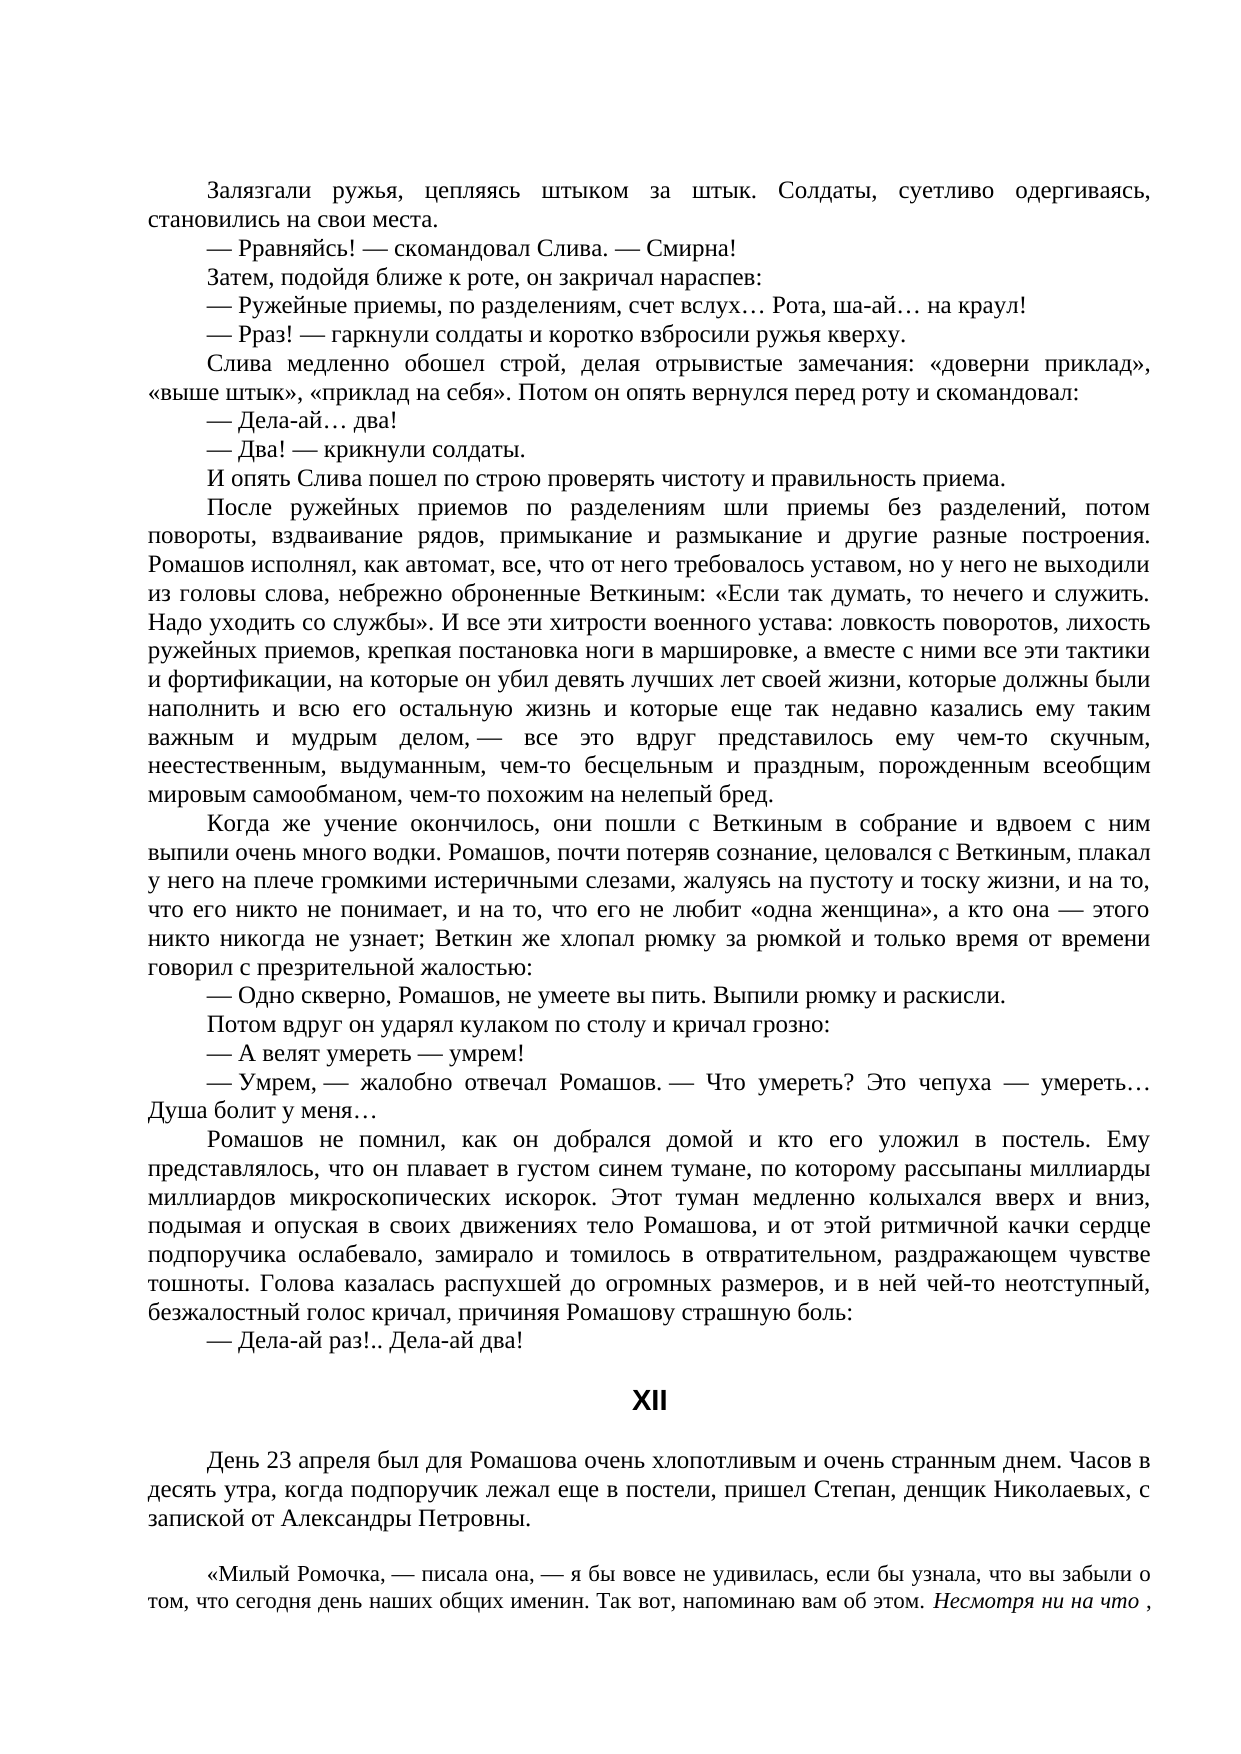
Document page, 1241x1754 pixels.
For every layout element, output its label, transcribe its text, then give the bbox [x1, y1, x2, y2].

text — Рравняйсь! — скомандовал Слива. — Смирна! [148, 233, 1152, 262]
text — Умрем, — жалобно отвечал Ромашов. — Что умереть? Это чепуха — умереть… Душа болит у меня… [148, 1067, 1152, 1124]
text Когда же учение окончилось, они пошли с Веткиным в собрание и вдвоем с ним выпили очень много водки. Ромашов, почти потеряв сознание, целовался с Веткиным, плакал у него на плече громкими истеричными слезами, жалуясь на пустоту и тоску жизни, и на то, что его никто не понимает, и на то, что его не любит «одна женщина», а кто она — этого никто никогда не узнает; Веткин же хлопал рюмку за рюмкой и только время от времени говорил с презрительной жалостью: [148, 808, 1152, 981]
text После ружейных приемов по разделениям шли приемы без разделений, потом повороты, вздваивание рядов, примыкание и размыкание и другие разные построения. Ромашов исполнял, как автомат, все, что от него требовалось уставом, но у него не выходили из головы слова, небрежно оброненные Веткиным: «Если так думать, то нечего и служить. Надо уходить со службы». И все эти хитрости военного устава: ловкость поворотов, лихость ружейных приемов, крепкая постановка ноги в маршировке, а вместе с ними все эти тактики и фортификации, на которые он убил девять лучших лет своей жизни, которые должны были наполнить и всю его остальную жизнь и которые еще так недавно казались ему таким важным и мудрым делом, — все это вдруг представилось ему чем-то скучным, неестественным, выдуманным, чем-то бесцельным и праздным, порожденным всеобщим мировым самообманом, чем-то похожим на нелепый бред. [148, 492, 1152, 808]
text — Дела-ай раз!.. Дела-ай два! [148, 1326, 1152, 1354]
text — Ружейные приемы, по разделениям, счет вслух… Рота, ша-ай… на краул! [148, 291, 1152, 319]
text — А велят умереть — умрем! [148, 1038, 1152, 1067]
text Слива медленно обошел строй, делая отрывистые замечания: «доверни приклад», «выше штык», «приклад на себя». Потом он опять вернулся перед роту и скомандовал: [148, 348, 1152, 406]
text Затем, подойдя ближе к роте, он закричал нараспев: [148, 262, 1152, 291]
subtitle XII [148, 1383, 1152, 1417]
text Потом вдруг он ударял кулаком по столу и кричал грозно: [148, 1009, 1152, 1038]
text «Милый Ромочка, — писала она, — я бы вовсе не удивилась, если бы узнала, что вы забыли о том, что сегодня день наших общих именин. Так вот, напоминаю вам об этом. Несмотря ни на что , [148, 1560, 1152, 1613]
text День 23 апреля был для Ромашова очень хлопотливым и очень странным днем. Часов в десять утра, когда подпоручик лежал еще в постели, пришел Степан, денщик Николаевых, с запиской от Александры Петровны. [148, 1445, 1152, 1532]
text — Рраз! — гаркнули солдаты и коротко взбросили ружья кверху. [148, 319, 1152, 348]
text И опять Слива пошел по строю проверять чистоту и правильность приема. [148, 463, 1152, 492]
text Ромашов не помнил, как он добрался домой и кто его уложил в постель. Ему представлялось, что он плавает в густом синем тумане, по которому рассыпаны миллиарды миллиардов микроскопических искорок. Этот туман медленно колыхался вверх и вниз, подымая и опуская в своих движениях тело Ромашова, и от этой ритмичной качки сердце подпоручика ослабевало, замирало и томилось в отвратительном, раздражающем чувстве тошноты. Голова казалась распухшей до огромных размеров, и в ней чей-то неотступный, безжалостный голос кричал, причиняя Ромашову страшную боль: [148, 1124, 1152, 1326]
text — Два! — крикнули солдаты. [148, 434, 1152, 463]
text Залязгали ружья, цепляясь штыком за штык. Солдаты, суетливо одергиваясь, становились на свои места. [148, 176, 1152, 233]
text — Одно скверно, Ромашов, не умеете вы пить. Выпили рюмку и раскисли. [148, 981, 1152, 1009]
text — Дела-ай… два! [148, 406, 1152, 434]
